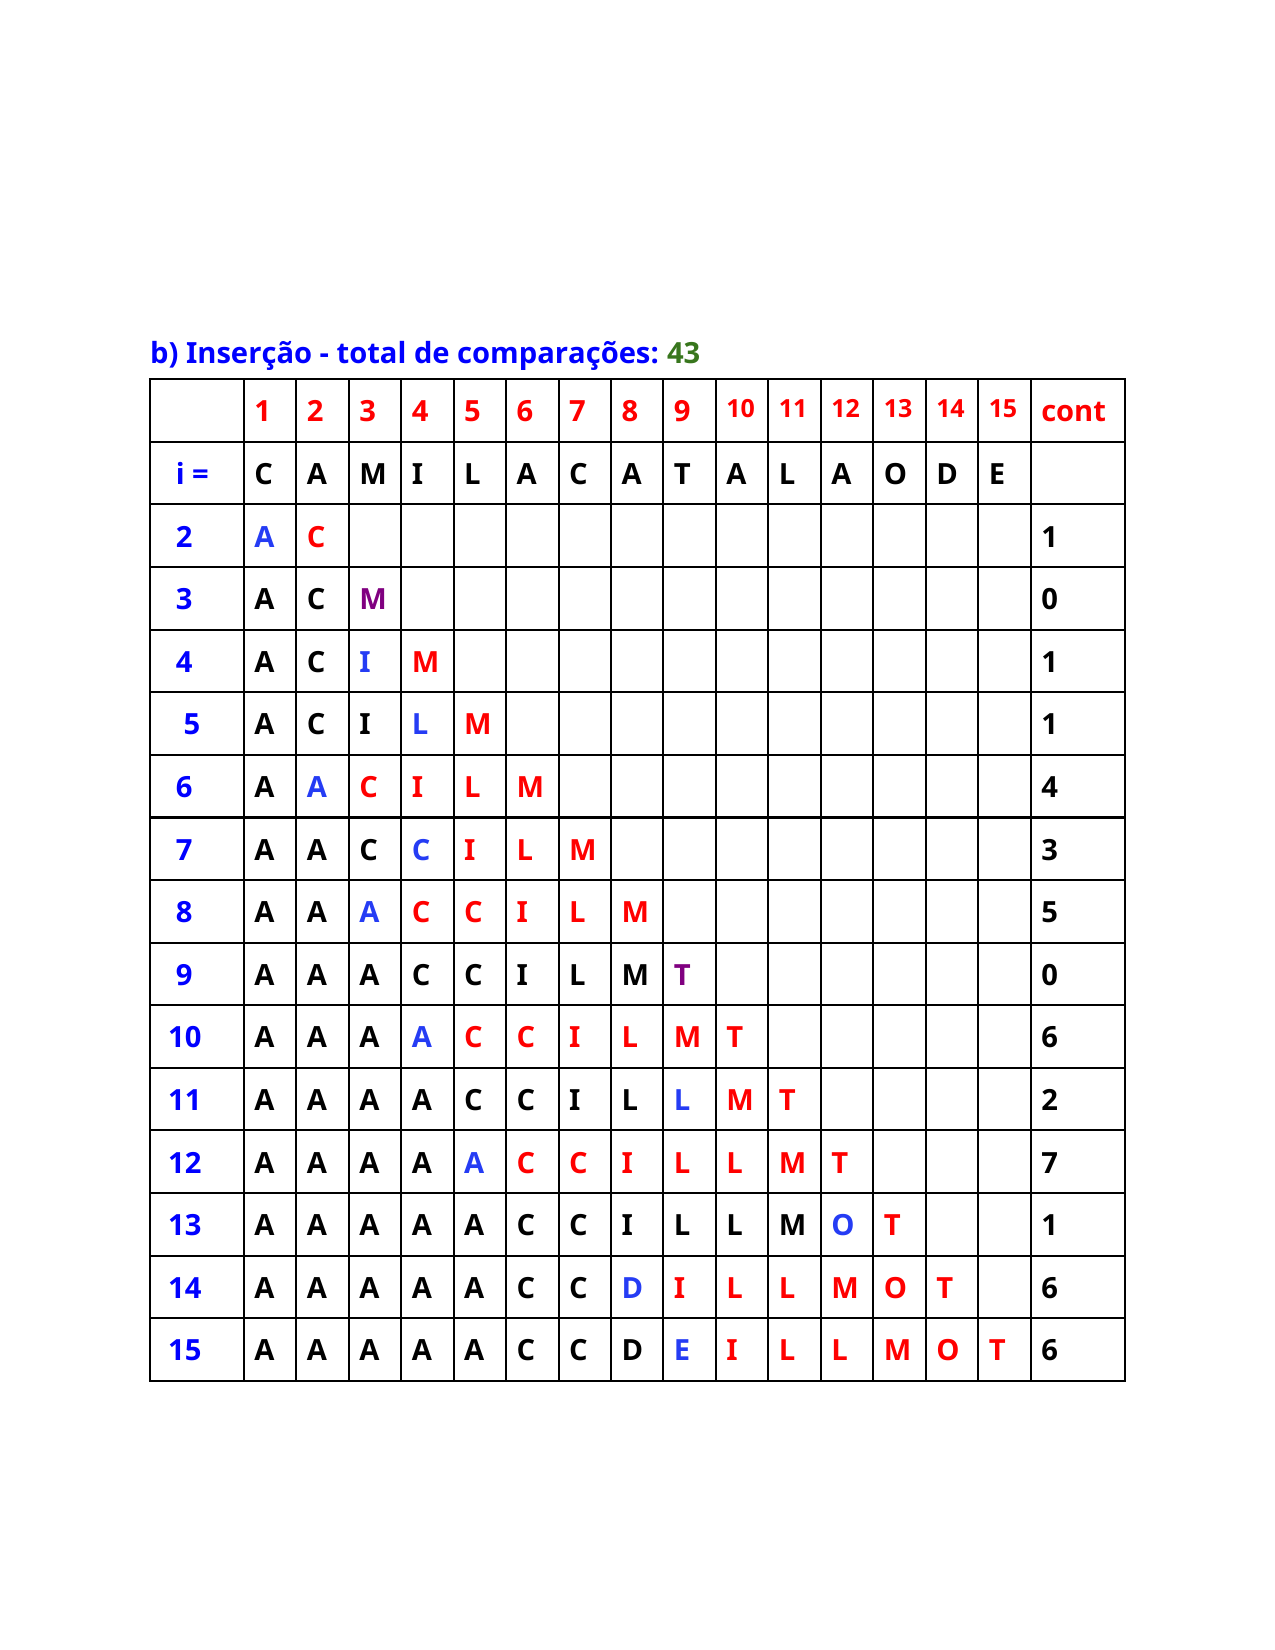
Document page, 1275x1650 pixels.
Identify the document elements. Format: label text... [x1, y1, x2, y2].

table_cell A [245, 1069, 295, 1129]
table_header 4 [402, 380, 453, 441]
table_cell A [245, 1257, 295, 1317]
table_cell [927, 693, 977, 754]
text b) Inserção - total de comparações: 43 [150, 332, 1125, 372]
table_cell [717, 568, 767, 628]
table_cell [612, 756, 662, 816]
table_cell [560, 756, 610, 816]
table_header 1 [245, 380, 295, 441]
table_cell [979, 1194, 1030, 1254]
table_cell E [979, 443, 1030, 503]
table_cell A [245, 1194, 295, 1254]
table_cell [769, 881, 820, 942]
table_cell [664, 693, 715, 754]
table_cell C [402, 944, 453, 1004]
table_cell L [769, 443, 820, 503]
table_cell M [455, 693, 505, 754]
table_cell 14 [151, 1257, 243, 1317]
table_cell [664, 881, 715, 942]
table_cell C [507, 1069, 558, 1129]
table_cell L [560, 944, 610, 1004]
table_cell M [350, 568, 400, 628]
table_cell [822, 819, 872, 879]
table_cell [979, 819, 1030, 879]
table_cell A [350, 1257, 400, 1317]
table_cell [927, 631, 977, 691]
table_cell A [507, 443, 558, 503]
table_cell [822, 505, 872, 566]
table_cell L [717, 1194, 767, 1254]
table_cell [979, 568, 1030, 628]
table_cell O [874, 1257, 925, 1317]
table_cell C [507, 1194, 558, 1254]
table_cell [717, 505, 767, 566]
table_cell [717, 631, 767, 691]
table_cell [612, 505, 662, 566]
table_cell 13 [151, 1194, 243, 1254]
table_cell O [822, 1194, 872, 1254]
table_cell L [612, 1006, 662, 1067]
table_cell I [402, 443, 453, 503]
table_cell 7 [1032, 1131, 1124, 1192]
table_cell 5 [1032, 881, 1124, 942]
table_cell 6 [151, 756, 243, 816]
table_cell [612, 631, 662, 691]
table_header 7 [560, 380, 610, 441]
table_cell O [874, 443, 925, 503]
table_cell C [560, 1131, 610, 1192]
table_cell 5 [151, 693, 243, 754]
table_cell A [245, 944, 295, 1004]
table_cell C [560, 1257, 610, 1317]
table_cell [822, 944, 872, 1004]
table_cell [822, 631, 872, 691]
table_cell L [822, 1319, 872, 1380]
table_cell L [455, 443, 505, 503]
table_cell A [350, 1006, 400, 1067]
table_header 11 [769, 380, 820, 441]
table_cell L [664, 1069, 715, 1129]
table_cell 6 [1032, 1006, 1124, 1067]
table_cell [927, 1069, 977, 1129]
table_cell A [402, 1194, 453, 1254]
table_cell 2 [151, 505, 243, 566]
table_cell I [402, 756, 453, 816]
table_cell A [402, 1319, 453, 1380]
table_header 3 [350, 380, 400, 441]
table_cell [664, 505, 715, 566]
table_cell [664, 568, 715, 628]
table_cell [664, 819, 715, 879]
table_cell A [245, 693, 295, 754]
table_cell M [664, 1006, 715, 1067]
table_cell T [664, 443, 715, 503]
table_cell C [297, 631, 348, 691]
table_cell [979, 881, 1030, 942]
table_cell [979, 631, 1030, 691]
table_cell L [560, 881, 610, 942]
table_cell [979, 693, 1030, 754]
table_cell [507, 505, 558, 566]
table_cell L [402, 693, 453, 754]
table_cell [612, 693, 662, 754]
table_cell 1 [1032, 505, 1124, 566]
table_cell 15 [151, 1319, 243, 1380]
table_cell 7 [151, 819, 243, 879]
table_cell [717, 944, 767, 1004]
table_header 8 [612, 380, 662, 441]
table_cell C [560, 1319, 610, 1380]
table_cell 3 [1032, 819, 1124, 879]
table_cell M [612, 944, 662, 1004]
table_cell C [455, 1069, 505, 1129]
table_cell T [769, 1069, 820, 1129]
table_cell 10 [151, 1006, 243, 1067]
table_cell [822, 881, 872, 942]
table_cell 6 [1032, 1257, 1124, 1317]
table_cell A [297, 1069, 348, 1129]
table_cell [455, 505, 505, 566]
table_cell [874, 881, 925, 942]
table_cell L [455, 756, 505, 816]
table_cell 11 [151, 1069, 243, 1129]
table_cell A [350, 1319, 400, 1380]
table_cell [769, 1006, 820, 1067]
table_cell A [297, 1006, 348, 1067]
table_cell 12 [151, 1131, 243, 1192]
table_cell [612, 819, 662, 879]
table_cell D [612, 1257, 662, 1317]
table_cell A [402, 1006, 453, 1067]
table_cell A [455, 1257, 505, 1317]
table_cell L [664, 1194, 715, 1254]
table_cell A [402, 1131, 453, 1192]
table_cell [927, 568, 977, 628]
table_cell [769, 505, 820, 566]
table_cell [874, 1006, 925, 1067]
table_cell [717, 756, 767, 816]
table_cell A [455, 1194, 505, 1254]
table_cell A [245, 819, 295, 879]
table_cell [560, 631, 610, 691]
table_cell I [507, 881, 558, 942]
table_cell [979, 505, 1030, 566]
table_cell A [297, 1131, 348, 1192]
table_cell I [612, 1131, 662, 1192]
table_cell [612, 568, 662, 628]
table_cell [822, 1006, 872, 1067]
table_cell C [297, 568, 348, 628]
table_cell [927, 944, 977, 1004]
table_cell M [769, 1194, 820, 1254]
table_cell 1 [1032, 693, 1124, 754]
table_cell [822, 693, 872, 754]
table_cell [927, 1006, 977, 1067]
table_cell 0 [1032, 944, 1124, 1004]
table_cell C [455, 944, 505, 1004]
table_cell A [612, 443, 662, 503]
table_cell [927, 1194, 977, 1254]
table_cell L [612, 1069, 662, 1129]
table_header 2 [297, 380, 348, 441]
table_cell [717, 881, 767, 942]
table_cell C [560, 443, 610, 503]
table_cell M [612, 881, 662, 942]
table_cell L [769, 1319, 820, 1380]
table_header 9 [664, 380, 715, 441]
table_cell [560, 568, 610, 628]
table_cell A [350, 1194, 400, 1254]
table_cell L [664, 1131, 715, 1192]
table_cell [822, 1069, 872, 1129]
table_cell 0 [1032, 568, 1124, 628]
table_cell [455, 568, 505, 628]
table_cell 6 [1032, 1319, 1124, 1380]
table_header 13 [874, 380, 925, 441]
table_cell A [297, 1194, 348, 1254]
table_cell [927, 881, 977, 942]
table_cell E [664, 1319, 715, 1380]
table_cell A [455, 1131, 505, 1192]
table_cell [717, 693, 767, 754]
table_cell A [245, 568, 295, 628]
table_header [151, 380, 243, 441]
table_cell 2 [1032, 1069, 1124, 1129]
table_cell C [297, 693, 348, 754]
table_cell A [245, 631, 295, 691]
table_cell 3 [151, 568, 243, 628]
table_cell [874, 1069, 925, 1129]
table_cell [979, 1006, 1030, 1067]
table_cell [769, 819, 820, 879]
table_cell I [560, 1069, 610, 1129]
table_cell M [402, 631, 453, 691]
table_cell [769, 568, 820, 628]
table_cell A [245, 881, 295, 942]
table_cell D [927, 443, 977, 503]
table_cell i = [151, 443, 243, 503]
table_cell A [297, 819, 348, 879]
table_cell C [455, 1006, 505, 1067]
table_cell [874, 819, 925, 879]
table_cell A [245, 1006, 295, 1067]
table_cell C [245, 443, 295, 503]
table_cell [979, 1257, 1030, 1317]
table_cell C [402, 881, 453, 942]
table_header 15 [979, 380, 1030, 441]
table_cell [927, 1131, 977, 1192]
table_cell I [350, 631, 400, 691]
table_cell [507, 568, 558, 628]
table_cell [822, 756, 872, 816]
table_cell A [402, 1257, 453, 1317]
table_cell A [822, 443, 872, 503]
table_cell A [350, 1069, 400, 1129]
table_cell A [245, 756, 295, 816]
table_cell [874, 1131, 925, 1192]
table_cell 1 [1032, 631, 1124, 691]
table_cell T [874, 1194, 925, 1254]
table_cell A [297, 1319, 348, 1380]
table_cell [979, 1131, 1030, 1192]
table_cell A [245, 1319, 295, 1380]
table_cell T [717, 1006, 767, 1067]
table_cell C [507, 1319, 558, 1380]
table_cell [455, 631, 505, 691]
table_cell [927, 505, 977, 566]
table_cell [560, 693, 610, 754]
table_cell C [350, 819, 400, 879]
table_cell [874, 693, 925, 754]
table_cell A [297, 1257, 348, 1317]
table_cell I [350, 693, 400, 754]
table_cell [664, 756, 715, 816]
table_cell M [350, 443, 400, 503]
table_cell A [402, 1069, 453, 1129]
table_cell 4 [1032, 756, 1124, 816]
table_cell A [245, 1131, 295, 1192]
table_cell L [717, 1131, 767, 1192]
table_cell L [507, 819, 558, 879]
table_cell C [455, 881, 505, 942]
table_cell [927, 819, 977, 879]
table_cell [769, 756, 820, 816]
table_cell A [297, 756, 348, 816]
table_cell [769, 631, 820, 691]
table_cell O [927, 1319, 977, 1380]
table_header 12 [822, 380, 872, 441]
table_cell M [822, 1257, 872, 1317]
table_cell A [350, 881, 400, 942]
table_cell [507, 631, 558, 691]
table_cell [717, 819, 767, 879]
table_cell [979, 756, 1030, 816]
table_cell C [297, 505, 348, 566]
table_cell [402, 568, 453, 628]
table_cell A [455, 1319, 505, 1380]
table_cell I [664, 1257, 715, 1317]
table_cell [979, 1069, 1030, 1129]
table_cell [874, 568, 925, 628]
table_cell [560, 505, 610, 566]
table_cell L [769, 1257, 820, 1317]
table_cell [402, 505, 453, 566]
table_cell [874, 756, 925, 816]
table_header 10 [717, 380, 767, 441]
table_cell I [560, 1006, 610, 1067]
table_cell C [507, 1257, 558, 1317]
table_cell 4 [151, 631, 243, 691]
table_cell [979, 944, 1030, 1004]
table_cell 1 [1032, 1194, 1124, 1254]
table_cell C [402, 819, 453, 879]
table_cell C [507, 1006, 558, 1067]
table_cell M [507, 756, 558, 816]
table_cell T [822, 1131, 872, 1192]
table_cell A [297, 881, 348, 942]
table_cell [769, 944, 820, 1004]
table_cell T [979, 1319, 1030, 1380]
table_cell [874, 944, 925, 1004]
table_cell A [245, 505, 295, 566]
table_cell A [350, 1131, 400, 1192]
table_cell C [560, 1194, 610, 1254]
table_cell [874, 631, 925, 691]
table_cell [1032, 443, 1124, 503]
table_header 14 [927, 380, 977, 441]
table_cell M [560, 819, 610, 879]
table_header cont [1032, 380, 1124, 441]
table_cell M [874, 1319, 925, 1380]
table_cell 9 [151, 944, 243, 1004]
table_cell T [927, 1257, 977, 1317]
table_cell [822, 568, 872, 628]
table_cell 8 [151, 881, 243, 942]
table_cell A [350, 944, 400, 1004]
table_cell [927, 756, 977, 816]
table_cell T [664, 944, 715, 1004]
table_cell [350, 505, 400, 566]
table_cell L [717, 1257, 767, 1317]
table_cell D [612, 1319, 662, 1380]
table_cell M [717, 1069, 767, 1129]
table_cell I [717, 1319, 767, 1380]
table_cell [874, 505, 925, 566]
table_cell [664, 631, 715, 691]
table_cell C [350, 756, 400, 816]
table_cell [769, 693, 820, 754]
table_cell M [769, 1131, 820, 1192]
table_header 5 [455, 380, 505, 441]
table_cell A [297, 443, 348, 503]
table_cell I [507, 944, 558, 1004]
table_cell C [507, 1131, 558, 1192]
table_cell A [297, 944, 348, 1004]
table_cell I [612, 1194, 662, 1254]
table_header 6 [507, 380, 558, 441]
table_cell A [717, 443, 767, 503]
table_cell [507, 693, 558, 754]
table_cell I [455, 819, 505, 879]
